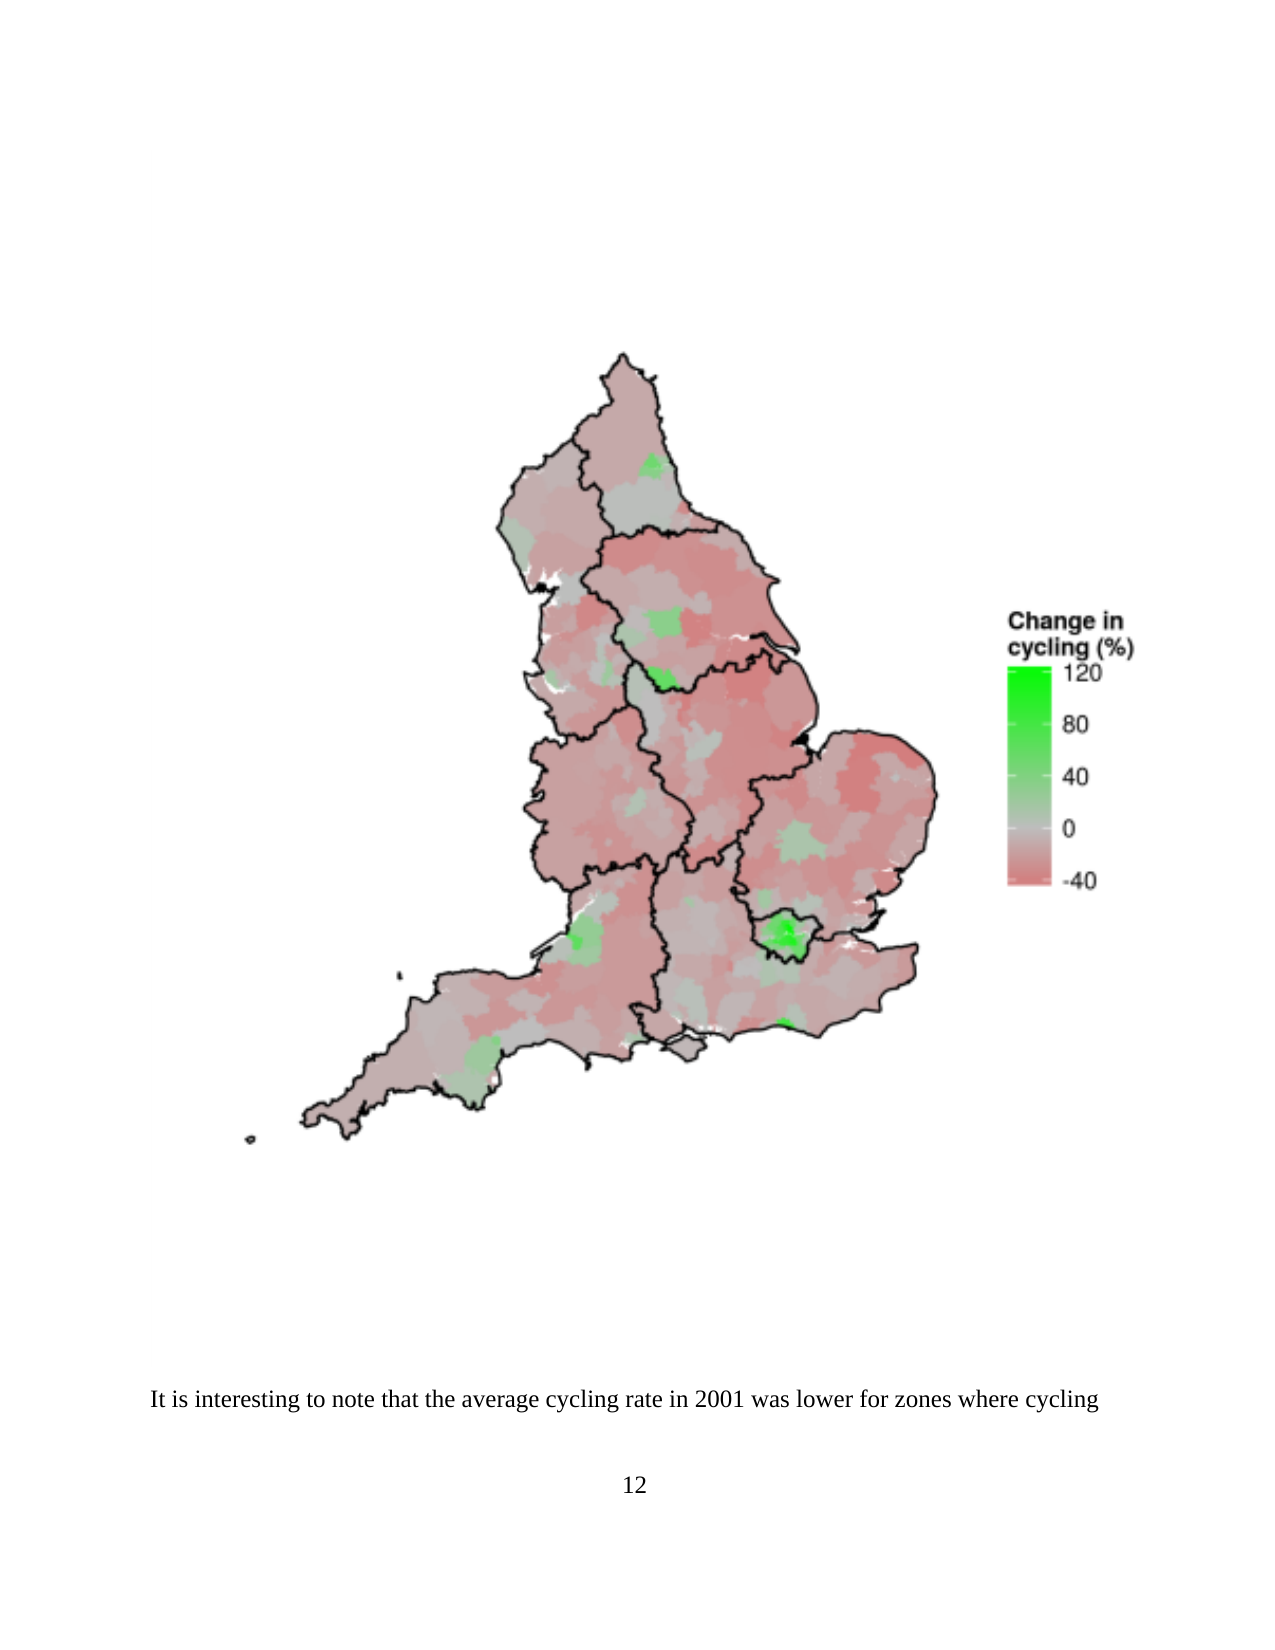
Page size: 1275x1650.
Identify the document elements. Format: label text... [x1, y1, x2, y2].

picture [150, 150, 1215, 1367]
text It is interesting to note that the average cycling rate in 2001 was lower for zones where cycling [150, 1384, 1125, 1413]
